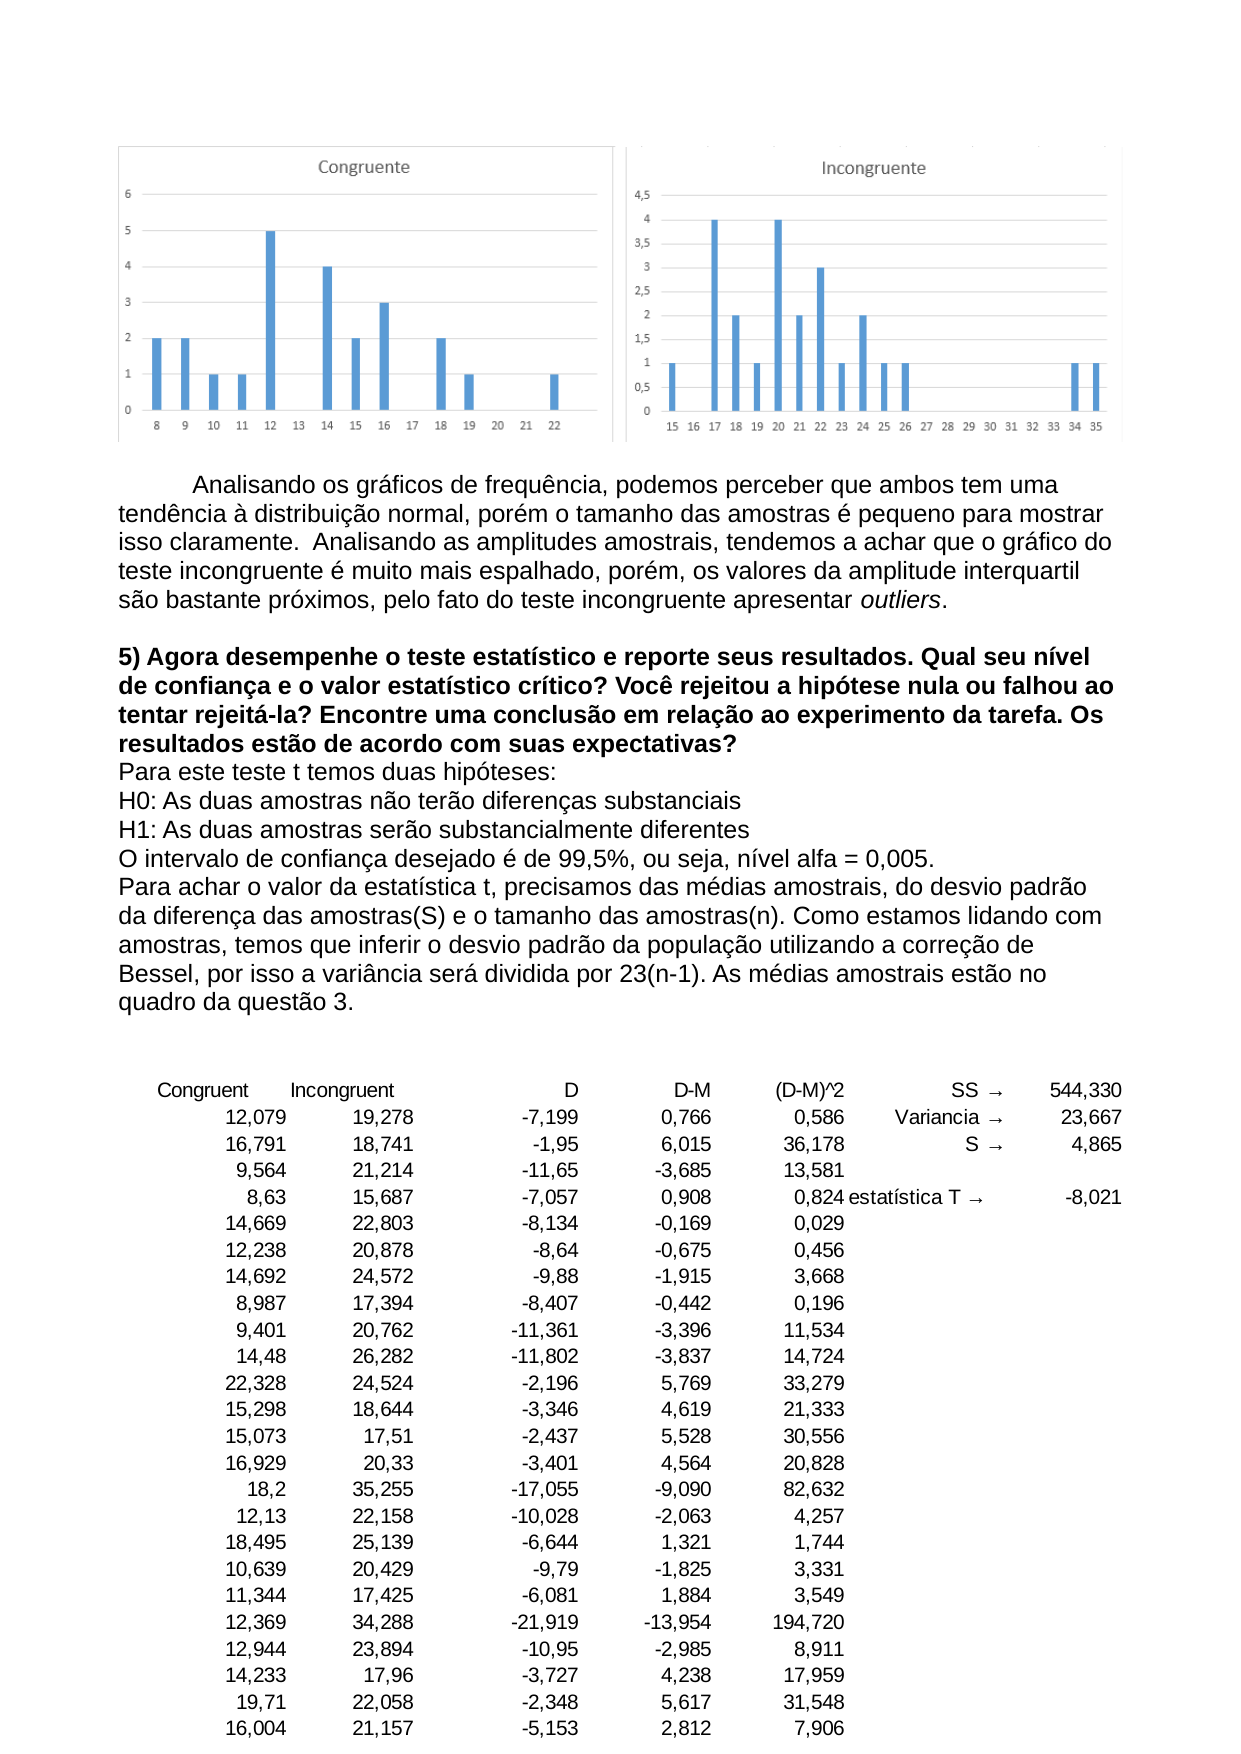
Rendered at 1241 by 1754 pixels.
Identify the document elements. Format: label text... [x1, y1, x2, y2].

text Para achar o valor da estatística t, precisamos das médias amostrais, do desvio padrão da diferença das amostras(S) e o tamanho das amostras(n). Como estamos lidando com amostras, temos que inferir o desvio padrão da população utilizando a correção de Bessel, por isso a variância será dividida por 23(n-1). As médias amostrais estão no quadro da questão 3. [118, 872, 1122, 1016]
text Analisando os gráficos de frequência, podemos perceber que ambos tem uma tendência à distribuição normal, porém o tamanho das amostras é pequeno para mostrar isso claramente. Analisando as amplitudes amostrais, tendemos a achar que o gráfico do teste incongruente é muito mais espalhado, porém, os valores da amplitude interquartil são bastante próximos, pelo fato do teste incongruente apresentar outliers. [118, 470, 1122, 614]
text H0: As duas amostras não terão diferenças substanciais [118, 786, 1122, 815]
text 5) Agora desempenhe o teste estatístico e reporte seus resultados. Qual seu nível de confiança e o valor estatístico crítico? Você rejeitou a hipótese nula ou falhou ao tentar rejeitá-la? Encontre uma conclusão em relação ao experimento da tarefa. Os resultados estão de acordo com suas expectativas? [118, 642, 1122, 757]
picture [118, 146, 1123, 442]
text O intervalo de confiança desejado é de 99,5%, ou seja, nível alfa = 0,005. [118, 844, 1122, 872]
text Para este teste t temos duas hipóteses: [118, 757, 1122, 786]
text H1: As duas amostras serão substancialmente diferentes [118, 815, 1122, 844]
